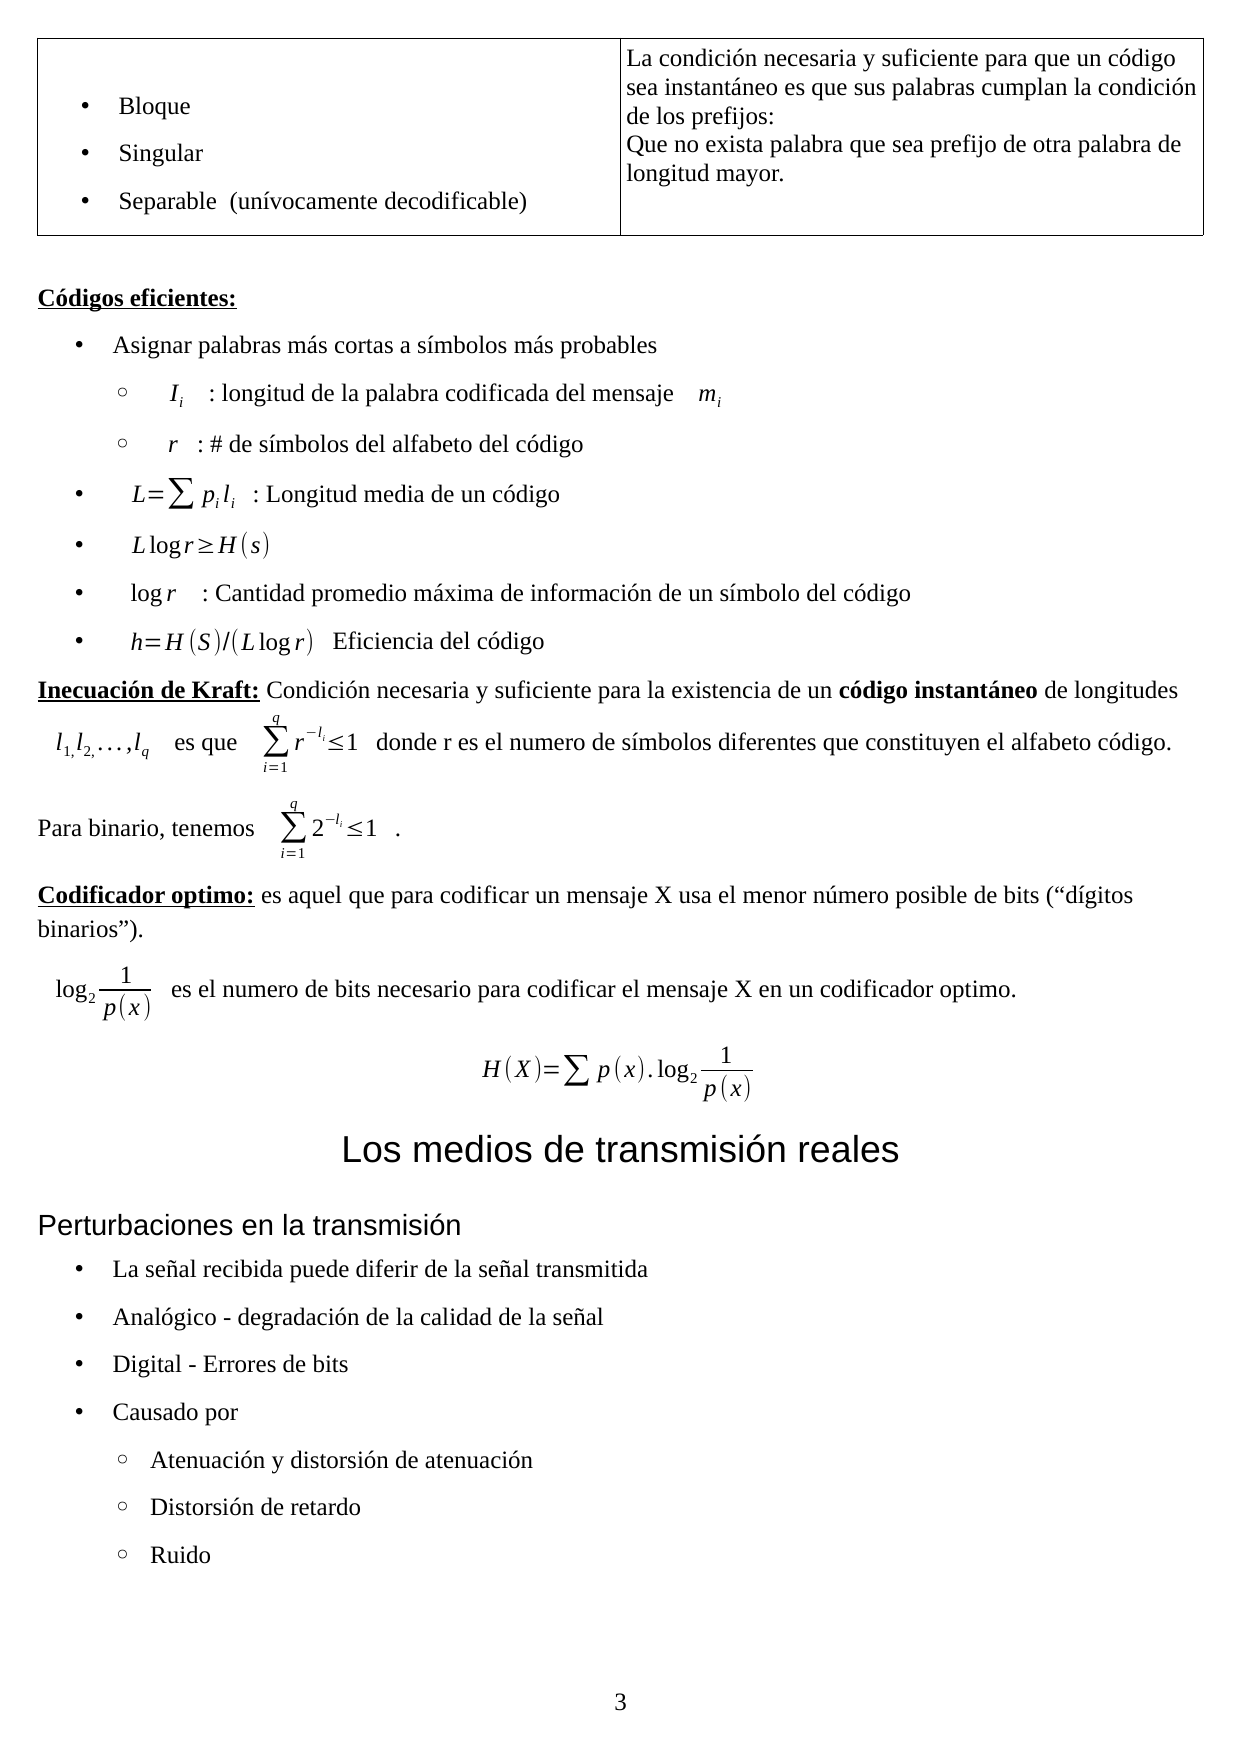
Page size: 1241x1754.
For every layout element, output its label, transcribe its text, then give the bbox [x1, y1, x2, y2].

subtitle Los medios de transmisión reales [37, 1128, 1203, 1171]
list La señal recibida puede diferir de la señal transmitida [75, 1254, 1203, 1283]
list Analógico - degradación de la calidad de la señal [75, 1302, 1203, 1331]
list : # de símbolos del alfabeto del código [112, 429, 1203, 458]
list Causado por [75, 1397, 1203, 1426]
text es el numero de bits necesario para codificar el mensaje X en un codificador optimo. [37, 961, 1203, 1022]
table_header La condición necesaria y suficiente para que un código sea instantáneo es que sus palabras cumplan la condición de los prefijos: Que no exista palabra que sea prefijo de otra palabra de longitud mayor. [621, 39, 1203, 235]
list Eficiencia del código [75, 626, 1203, 656]
subtitle Perturbaciones en la transmisión [37, 1208, 1203, 1242]
list Ruido [112, 1540, 1203, 1569]
list Distorsión de retardo [112, 1492, 1203, 1521]
list Atenuación y distorsión de atenuación [112, 1445, 1203, 1473]
list : Longitud media de un código [75, 477, 1203, 512]
list : Cantidad promedio máxima de información de un símbolo del código [75, 578, 1203, 607]
list Asignar palabras más cortas a símbolos más probables [75, 331, 1203, 359]
text Para binario, tenemos . [37, 794, 1203, 862]
text Inecuación de Kraft: Condición necesaria y suficiente para la existencia de un código instantáneo de longitudes es que donde r es el numero de símbolos diferentes que constituyen el alfabeto código. [37, 675, 1203, 776]
list Digital - Errores de bits [75, 1349, 1203, 1378]
table_header Codificación: Bloque Singular Separable (unívocamente decodificable) [38, 39, 620, 235]
text Códigos eficientes: [37, 283, 1203, 312]
list : longitud de la palabra codificada del mensaje [112, 378, 1203, 411]
text Codificador optimo: es aquel que para codificar un mensaje X usa el menor número posible de bits (“dígitos binarios”). [37, 881, 1203, 942]
